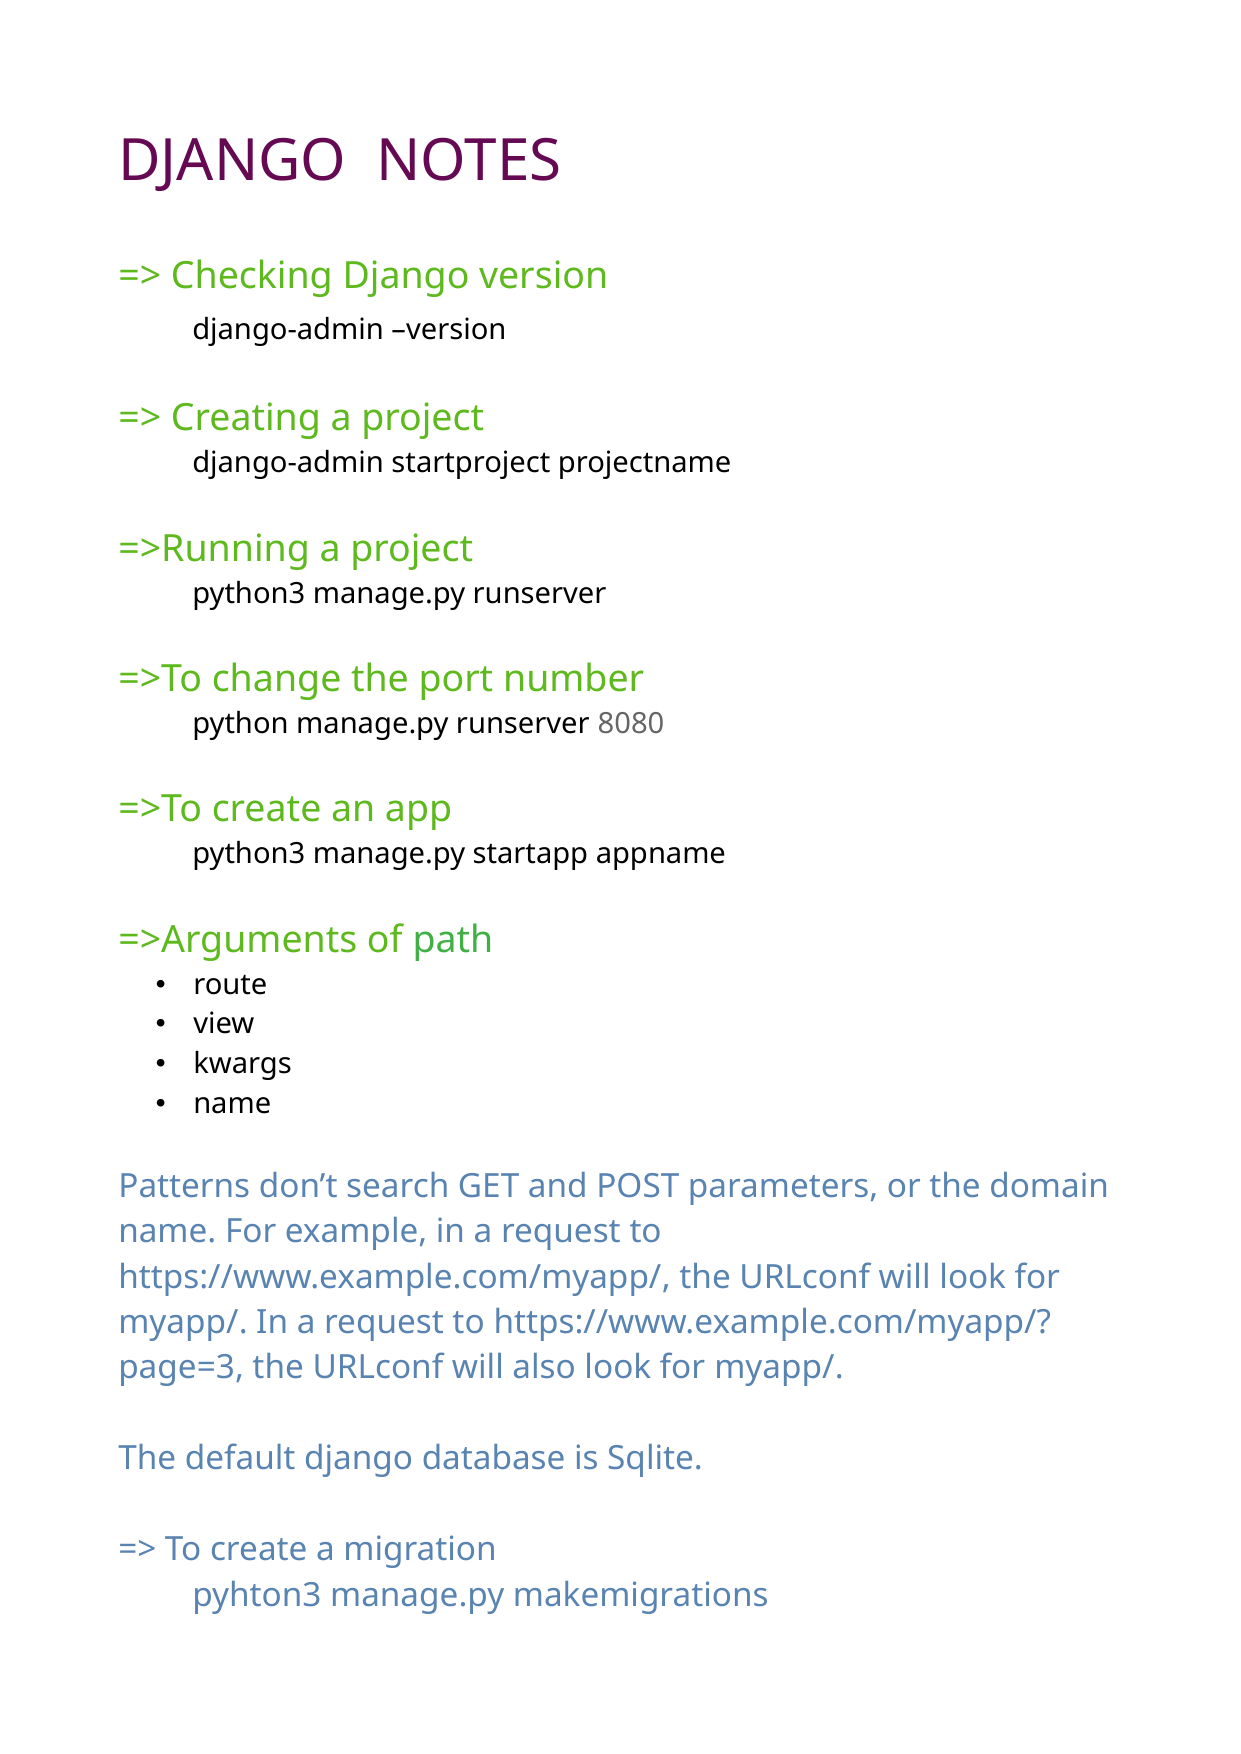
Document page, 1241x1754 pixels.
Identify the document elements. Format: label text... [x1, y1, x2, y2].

text => Creating a project [118, 390, 1122, 441]
text django-admin startproject projectname [118, 441, 1122, 481]
text python3 manage.py startapp appname [118, 833, 1122, 872]
text => Checking Django version [118, 249, 1122, 300]
list name [156, 1082, 1122, 1162]
text pyhton3 manage.py makemigrations [118, 1570, 1122, 1616]
list route [156, 963, 1122, 1003]
text =>Running a project [118, 521, 1122, 572]
text django-admin –version [118, 300, 1122, 351]
text python3 manage.py runserver [118, 572, 1122, 612]
text Patterns don’t search GET and POST parameters, or the domain name. For example, in a request to https://www.example.com/myapp/, the URLconf will look for myapp/. In a request to https://www.example.com/myapp/?page=3, the URLconf will also look for myapp/. [118, 1162, 1122, 1389]
list kwargs [156, 1042, 1122, 1082]
text =>To change the port number [118, 651, 1122, 702]
text The default django database is Sqlite. [118, 1434, 1122, 1479]
text =>Arguments of path [118, 912, 1122, 963]
text python manage.py runserver 8080 [118, 702, 1122, 742]
text DJANGO NOTES [118, 118, 1122, 198]
list view [156, 1003, 1122, 1042]
text => To create a migration [118, 1525, 1122, 1570]
text =>To create an app [118, 782, 1122, 833]
